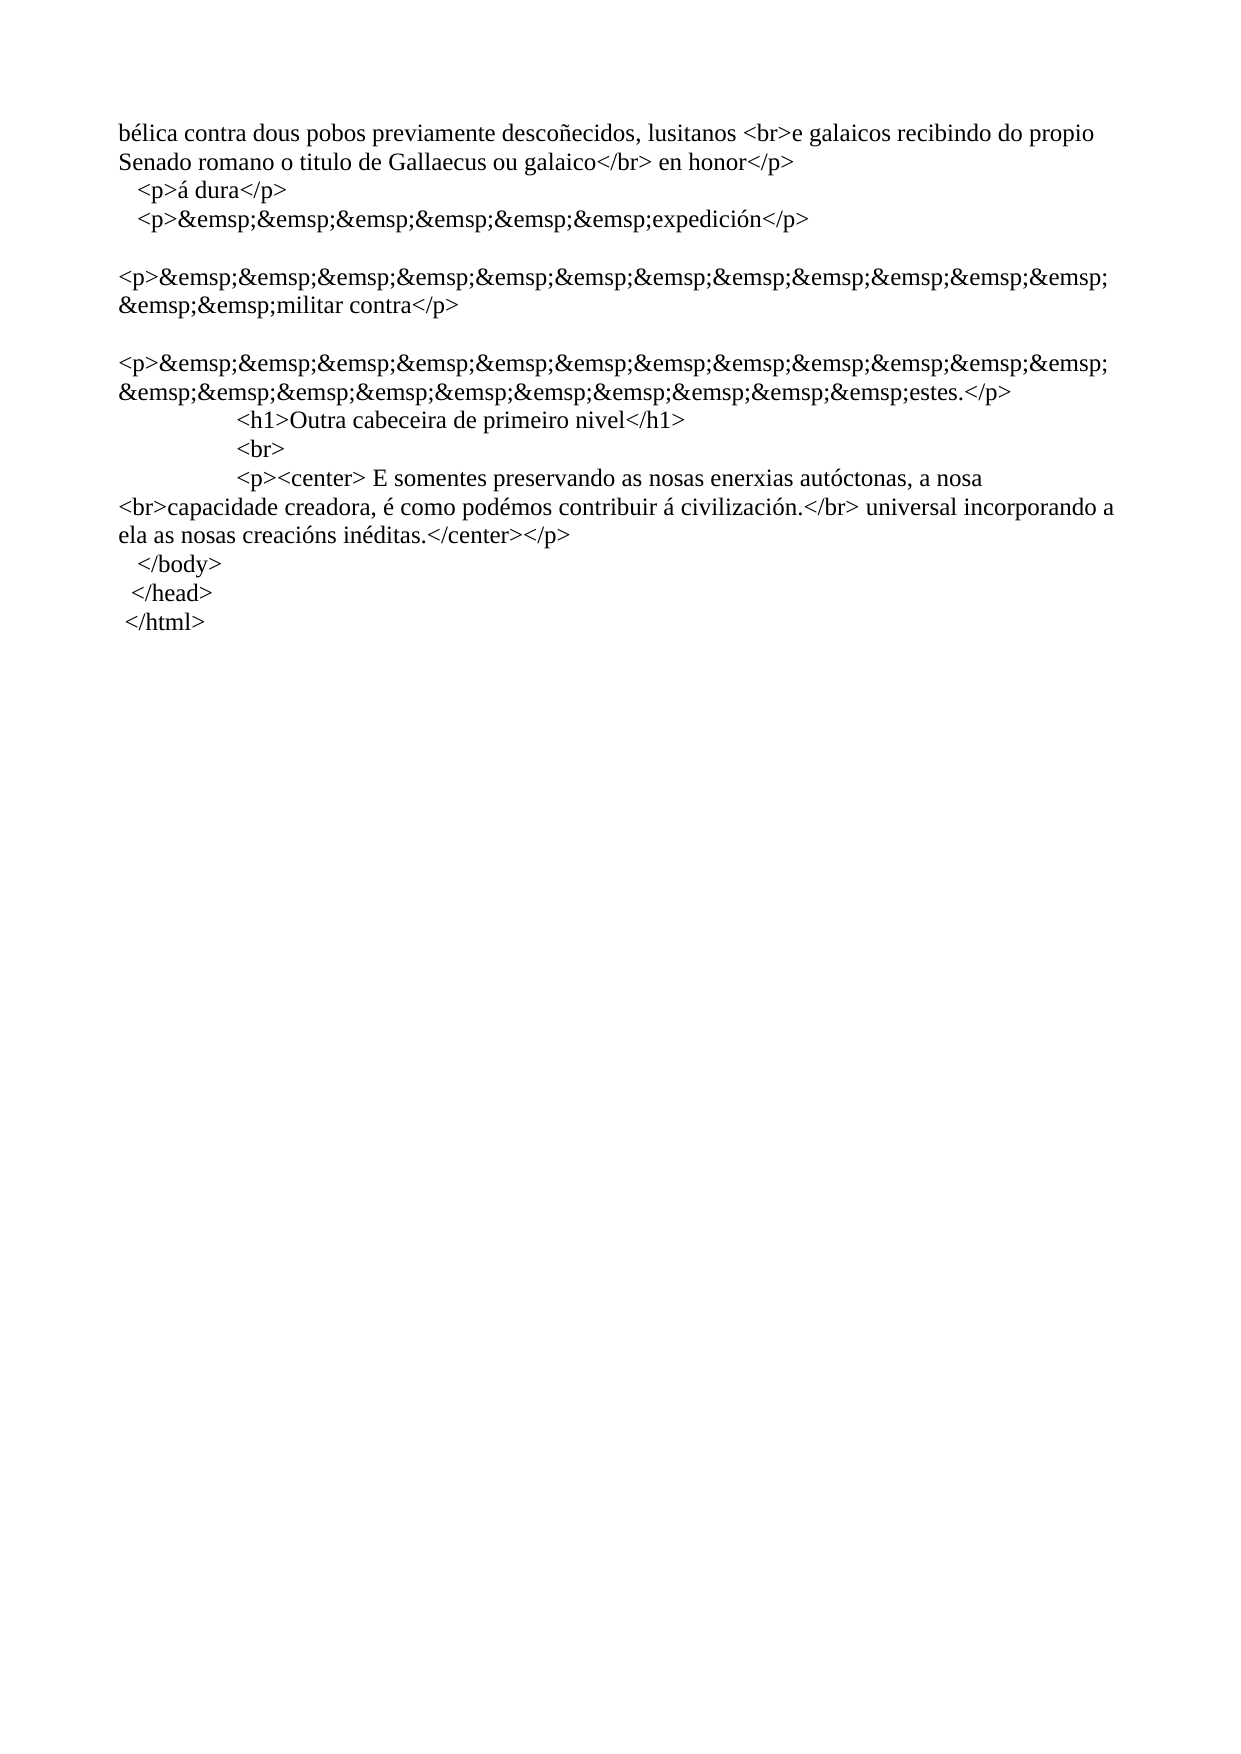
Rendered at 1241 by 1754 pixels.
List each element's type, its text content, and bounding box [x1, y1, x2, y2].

text </body> [118, 549, 1122, 578]
text <br> [118, 434, 1122, 463]
text <h1>Outra cabeceira de primeiro nivel</h1> [118, 406, 1122, 434]
text </html> [118, 607, 1122, 636]
text <p>á dura</p> [118, 176, 1122, 204]
text <p><center> E somentes preservando as nosas enerxias autóctonas, a nosa <br>capacidade creadora, é como podémos contribuir á civilización.</br> universal incorporando a ela as nosas creacións inéditas.</center></p> [118, 463, 1122, 549]
text <p>&emsp;&emsp;&emsp;&emsp;&emsp;&emsp;expedición</p> [118, 204, 1122, 233]
text <p>&emsp;&emsp;&emsp;&emsp;&emsp;&emsp;&emsp;&emsp;&emsp;&emsp;&emsp;&emsp;&emsp;&emsp;&emsp;&emsp;&emsp;&emsp;&emsp;&emsp;&emsp;&emsp;estes.</p> [118, 319, 1122, 406]
text </head> [118, 578, 1122, 607]
text bélica contra dous pobos previamente descoñecidos, lusitanos <br>e galaicos recibindo do propio Senado romano o titulo de Gallaecus ou galaico</br> en honor</p> [118, 118, 1122, 176]
text <p>&emsp;&emsp;&emsp;&emsp;&emsp;&emsp;&emsp;&emsp;&emsp;&emsp;&emsp;&emsp;&emsp;&emsp;militar contra</p> [118, 233, 1122, 319]
